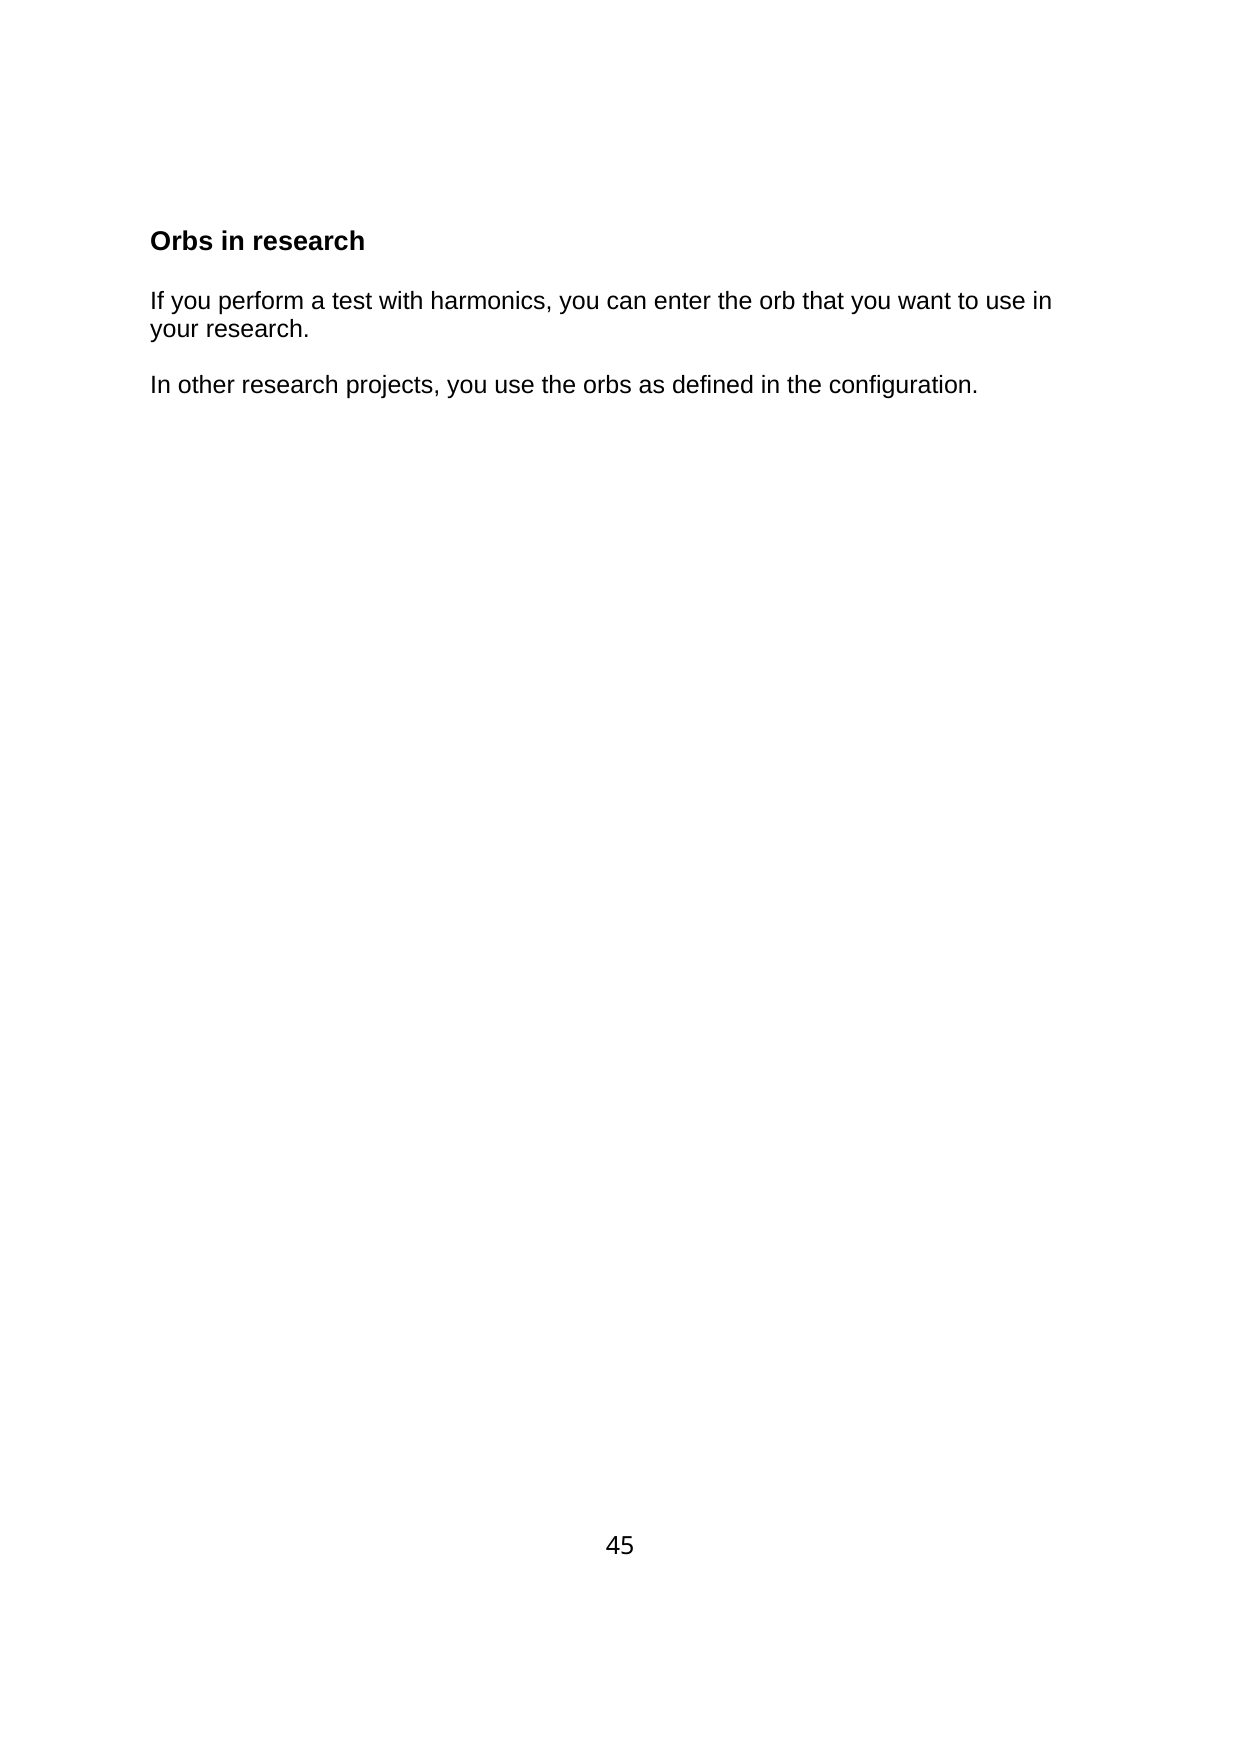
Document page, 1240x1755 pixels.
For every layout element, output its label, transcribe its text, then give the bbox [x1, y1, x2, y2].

text In other research projects, you use the orbs as defined in the configuration. [150, 371, 1089, 399]
subtitle Orbs in research [150, 226, 1089, 257]
text If you perform a test with harmonics, you can enter the orb that you want to use in your research. [150, 287, 1089, 343]
